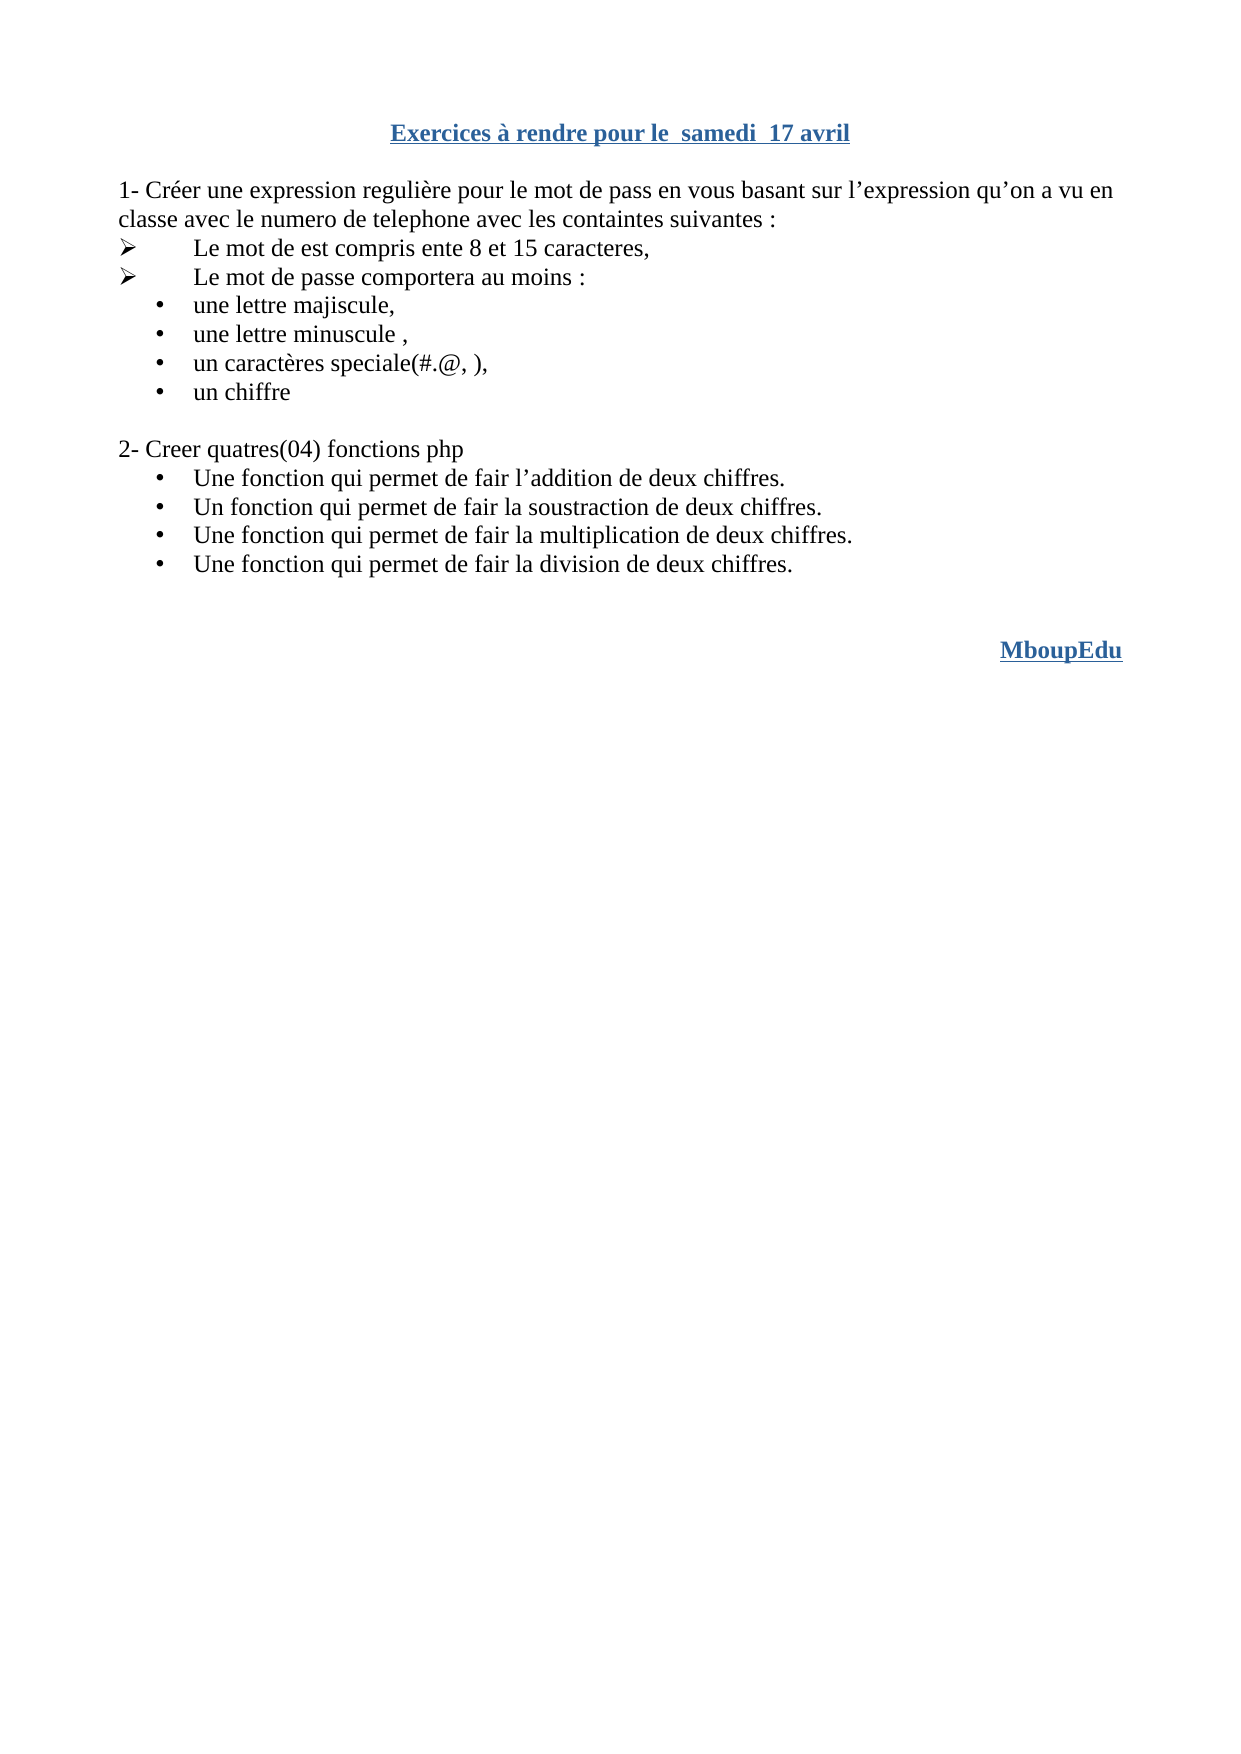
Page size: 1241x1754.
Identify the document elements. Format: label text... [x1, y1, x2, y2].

text 1- Créer une expression regulière pour le mot de pass en vous basant sur l’expression qu’on a vu en classe avec le numero de telephone avec les containtes suivantes : [118, 176, 1122, 233]
list Une fonction qui permet de fair la multiplication de deux chiffres. [156, 521, 1122, 549]
text 2- Creer quatres(04) fonctions php [118, 434, 1122, 463]
text Exercices à rendre pour le samedi 17 avril [118, 118, 1122, 147]
list une lettre majiscule, [156, 291, 1122, 319]
list Le mot de passe comportera au moins : [118, 262, 1122, 291]
list un caractères speciale(#.@, ), [156, 348, 1122, 377]
list un chiffre [156, 377, 1122, 406]
list une lettre minuscule , [156, 319, 1122, 348]
list Une fonction qui permet de fair la division de deux chiffres. [156, 549, 1122, 578]
text MboupEdu [118, 636, 1122, 664]
list Le mot de est compris ente 8 et 15 caracteres, [118, 233, 1122, 262]
list Une fonction qui permet de fair l’addition de deux chiffres. [156, 463, 1122, 492]
list Un fonction qui permet de fair la soustraction de deux chiffres. [156, 492, 1122, 521]
